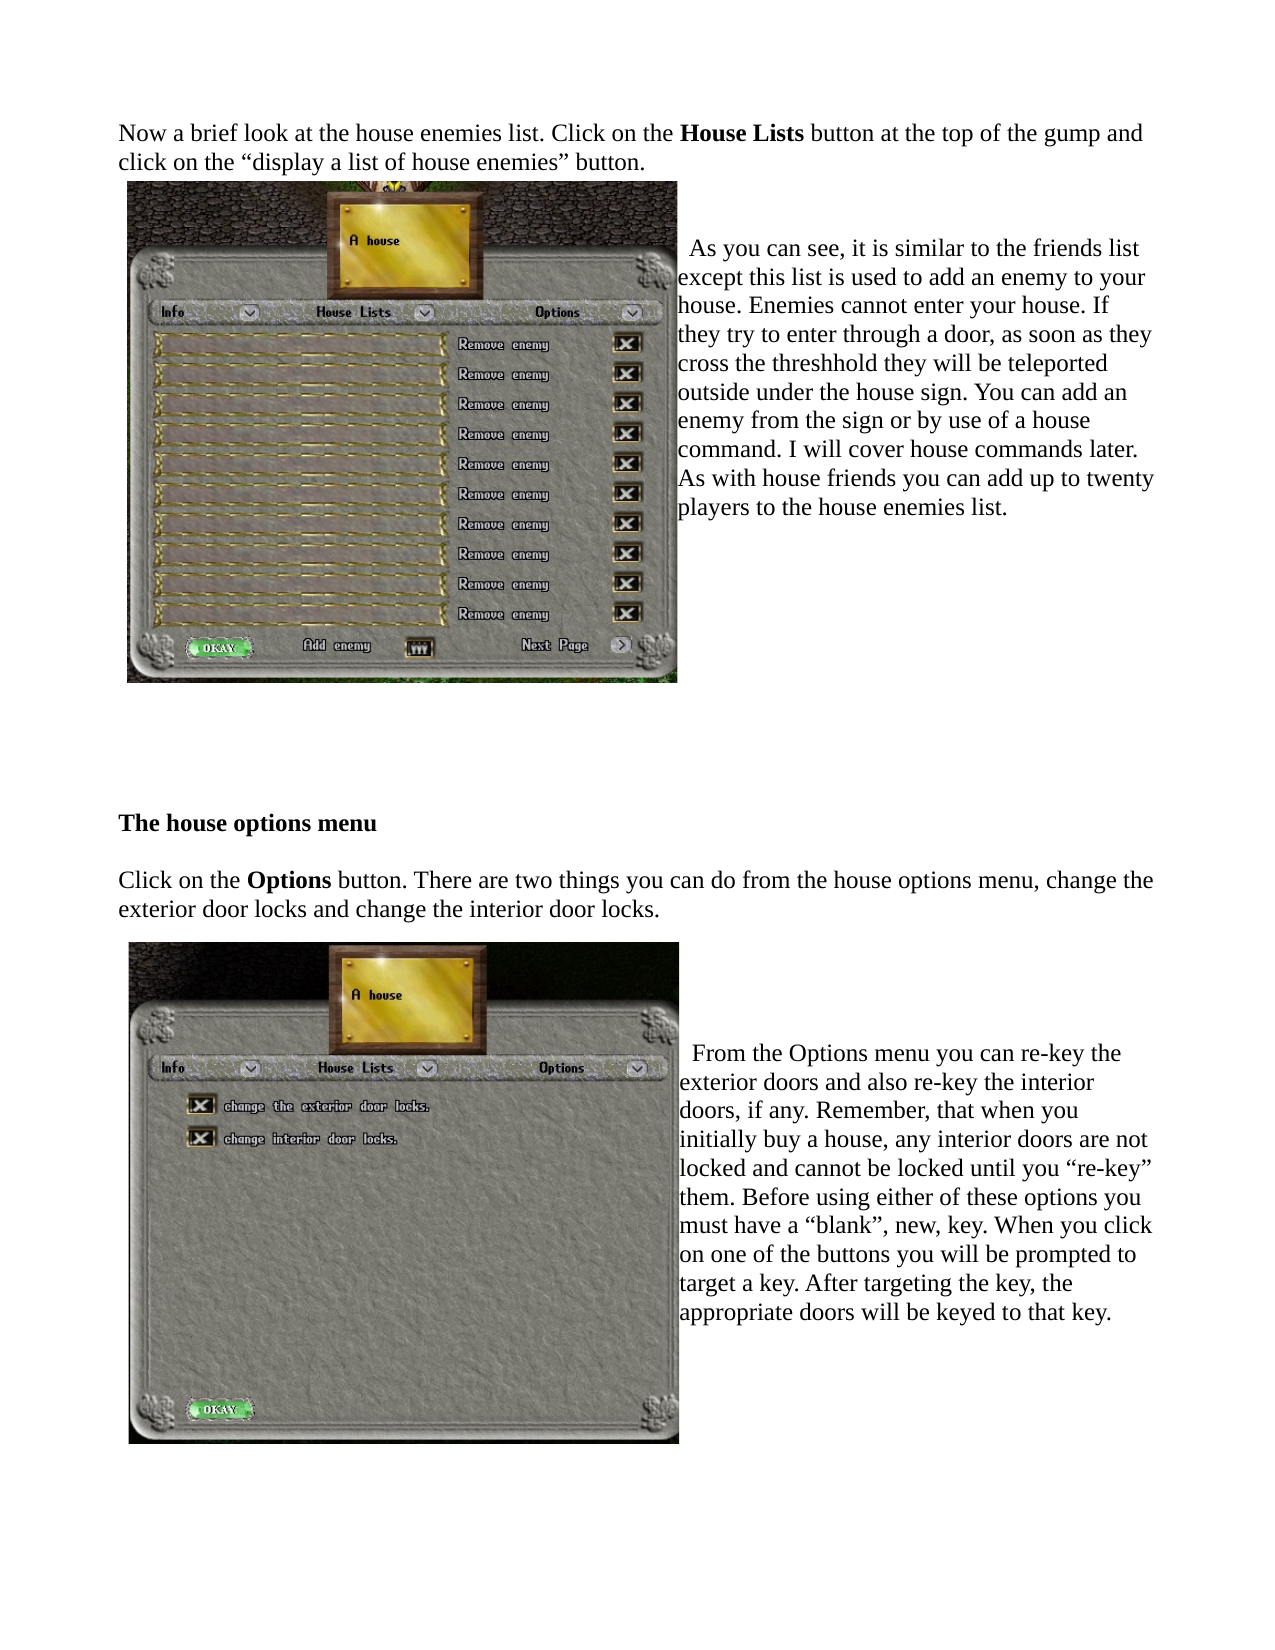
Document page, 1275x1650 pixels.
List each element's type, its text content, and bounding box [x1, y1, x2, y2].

text As you can see, it is similar to the friends list except this list is used to add an enemy to your house. Enemies cannot enter your house. If they try to enter through a door, as soon as they cross the threshhold they will be teleported outside under the house sign. You can add an enemy from the sign or by use of a house command. I will cover house commands later. As with house friends you can add up to twenty players to the house enemies list. [678, 233, 1157, 521]
text From the Options menu you can re-key the exterior doors and also re-key the interior doors, if any. Remember, that when you initially buy a house, any interior doors are not locked and cannot be locked until you “re-key” them. Before using either of these options you must have a “blank”, new, key. When you click on one of the buttons you will be prompted to target a key. After targeting the key, the appropriate doors will be keyed to that key. [680, 1038, 1157, 1326]
text The house options menu [118, 808, 1157, 837]
picture [127, 181, 678, 683]
picture [128, 942, 680, 1444]
text Now a brief look at the house enemies list. Click on the House Lists button at the top of the gump and click on the “display a list of house enemies” button. [118, 118, 1157, 176]
text Click on the Options button. There are two things you can do from the house options menu, change the exterior door locks and change the interior door locks. [118, 866, 1157, 923]
